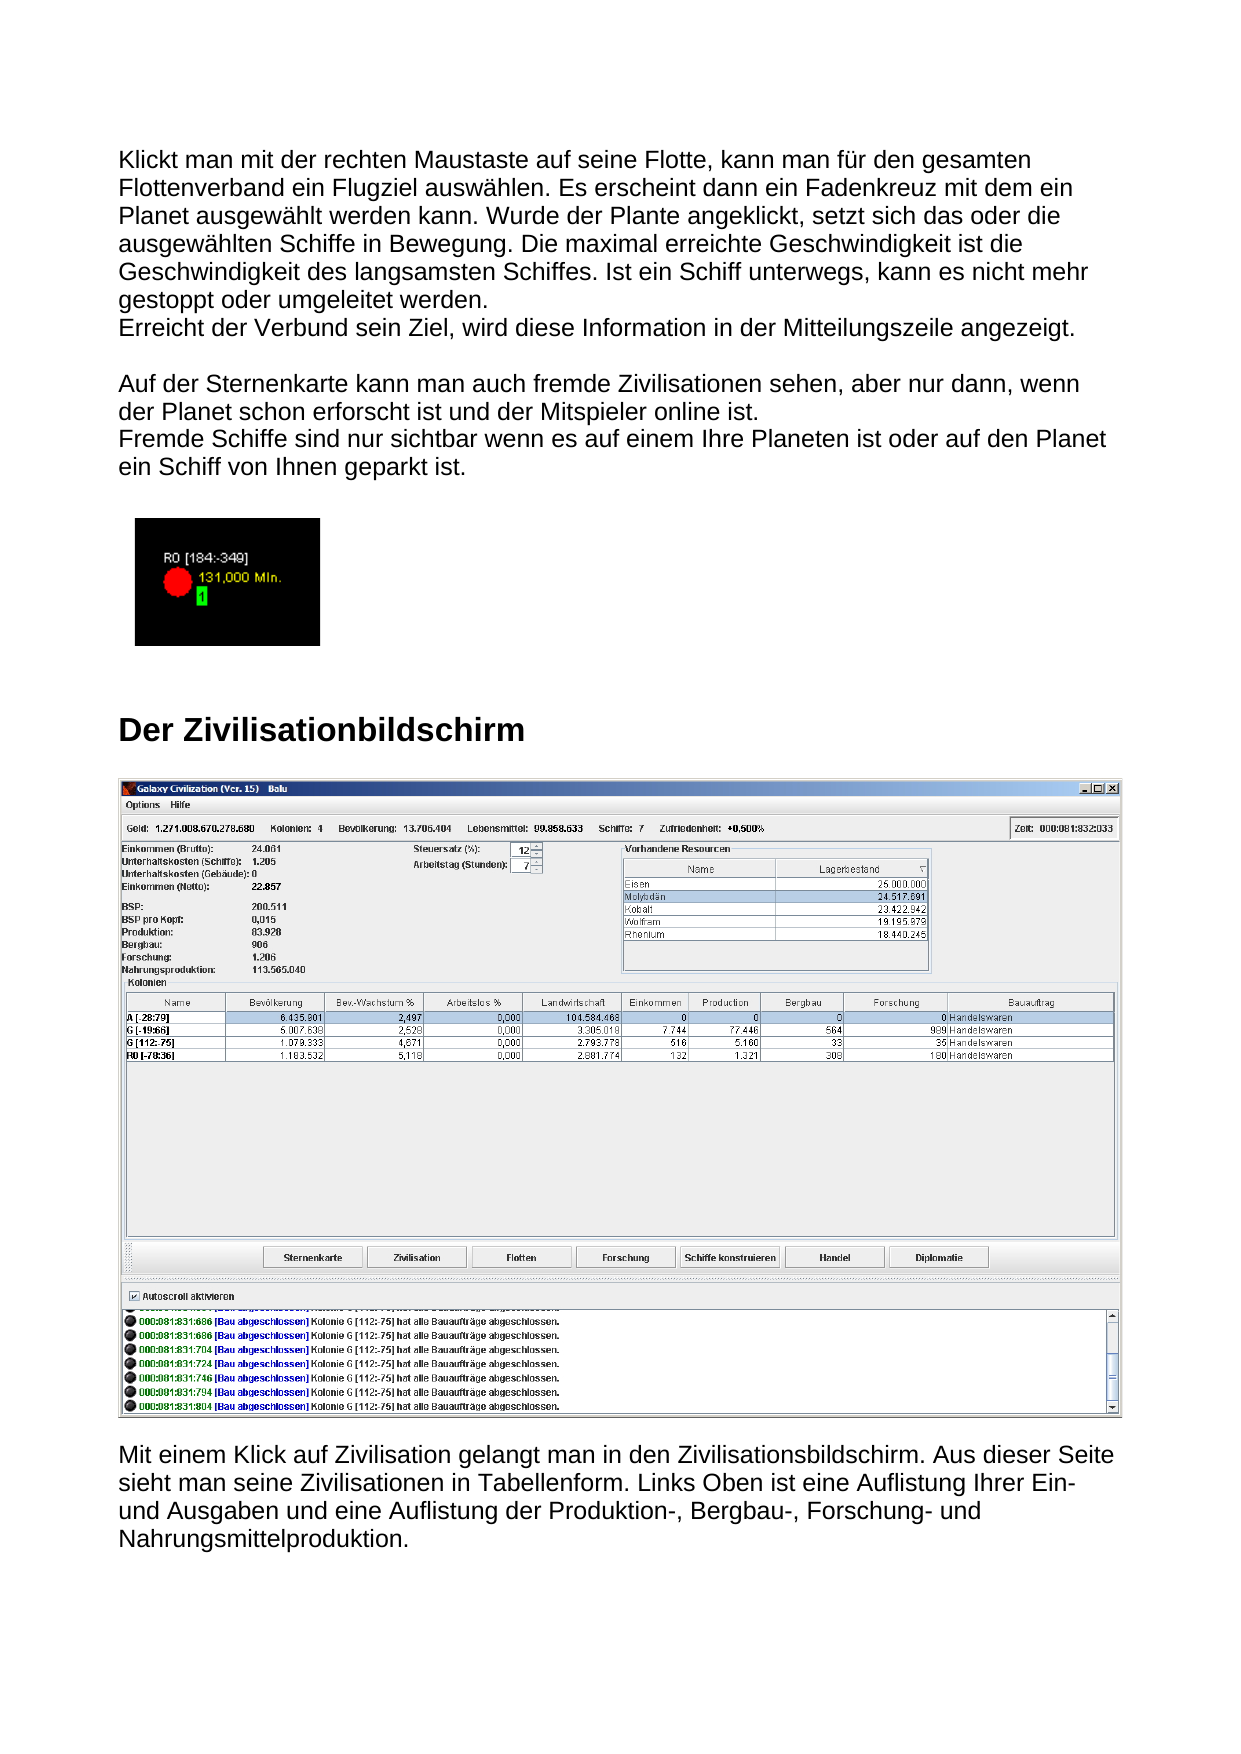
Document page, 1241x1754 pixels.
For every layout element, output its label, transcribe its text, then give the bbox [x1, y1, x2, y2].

text Klickt man mit der rechten Maustaste auf seine Flotte, kann man für den gesamten Flottenverband ein Flugziel auswählen. Es erscheint dann ein Fadenkreuz mit dem ein Planet ausgewählt werden kann. Wurde der Plante angeklickt, setzt sich das oder die ausgewählten Schiffe in Bewegung. Die maximal erreichte Geschwindigkeit ist die Geschwindigkeit des langsamsten Schiffes. Ist ein Schiff unterwegs, kann es nicht mehr gestoppt oder umgeleitet werden. [118, 146, 1122, 313]
subtitle Der Zivilisationbildschirm [118, 712, 1122, 749]
text Erreicht der Verbund sein Ziel, wird diese Information in der Mitteilungszeile angezeigt. [118, 313, 1122, 341]
text Mit einem Klick auf Zivilisation gelangt man in den Zivilisationsbildschirm. Aus dieser Seite sieht man seine Zivilisationen in Tabellenform. Links Oben ist eine Auflistung Ihrer Ein- und Ausgaben und eine Auflistung der Produktion-, Bergbau-, Forschung- und Nahrungsmittelproduktion. [118, 1441, 1122, 1552]
picture [118, 778, 1123, 1418]
text Fremde Schiffe sind nur sichtbar wenn es auf einem Ihre Planeten ist oder auf den Planet ein Schiff von Ihnen geparkt ist. [118, 425, 1122, 481]
picture [134, 518, 321, 646]
text Auf der Sternenkarte kann man auch fremde Zivilisationen sehen, aber nur dann, wenn der Planet schon erforscht ist und der Mitspieler online ist. [118, 369, 1122, 425]
